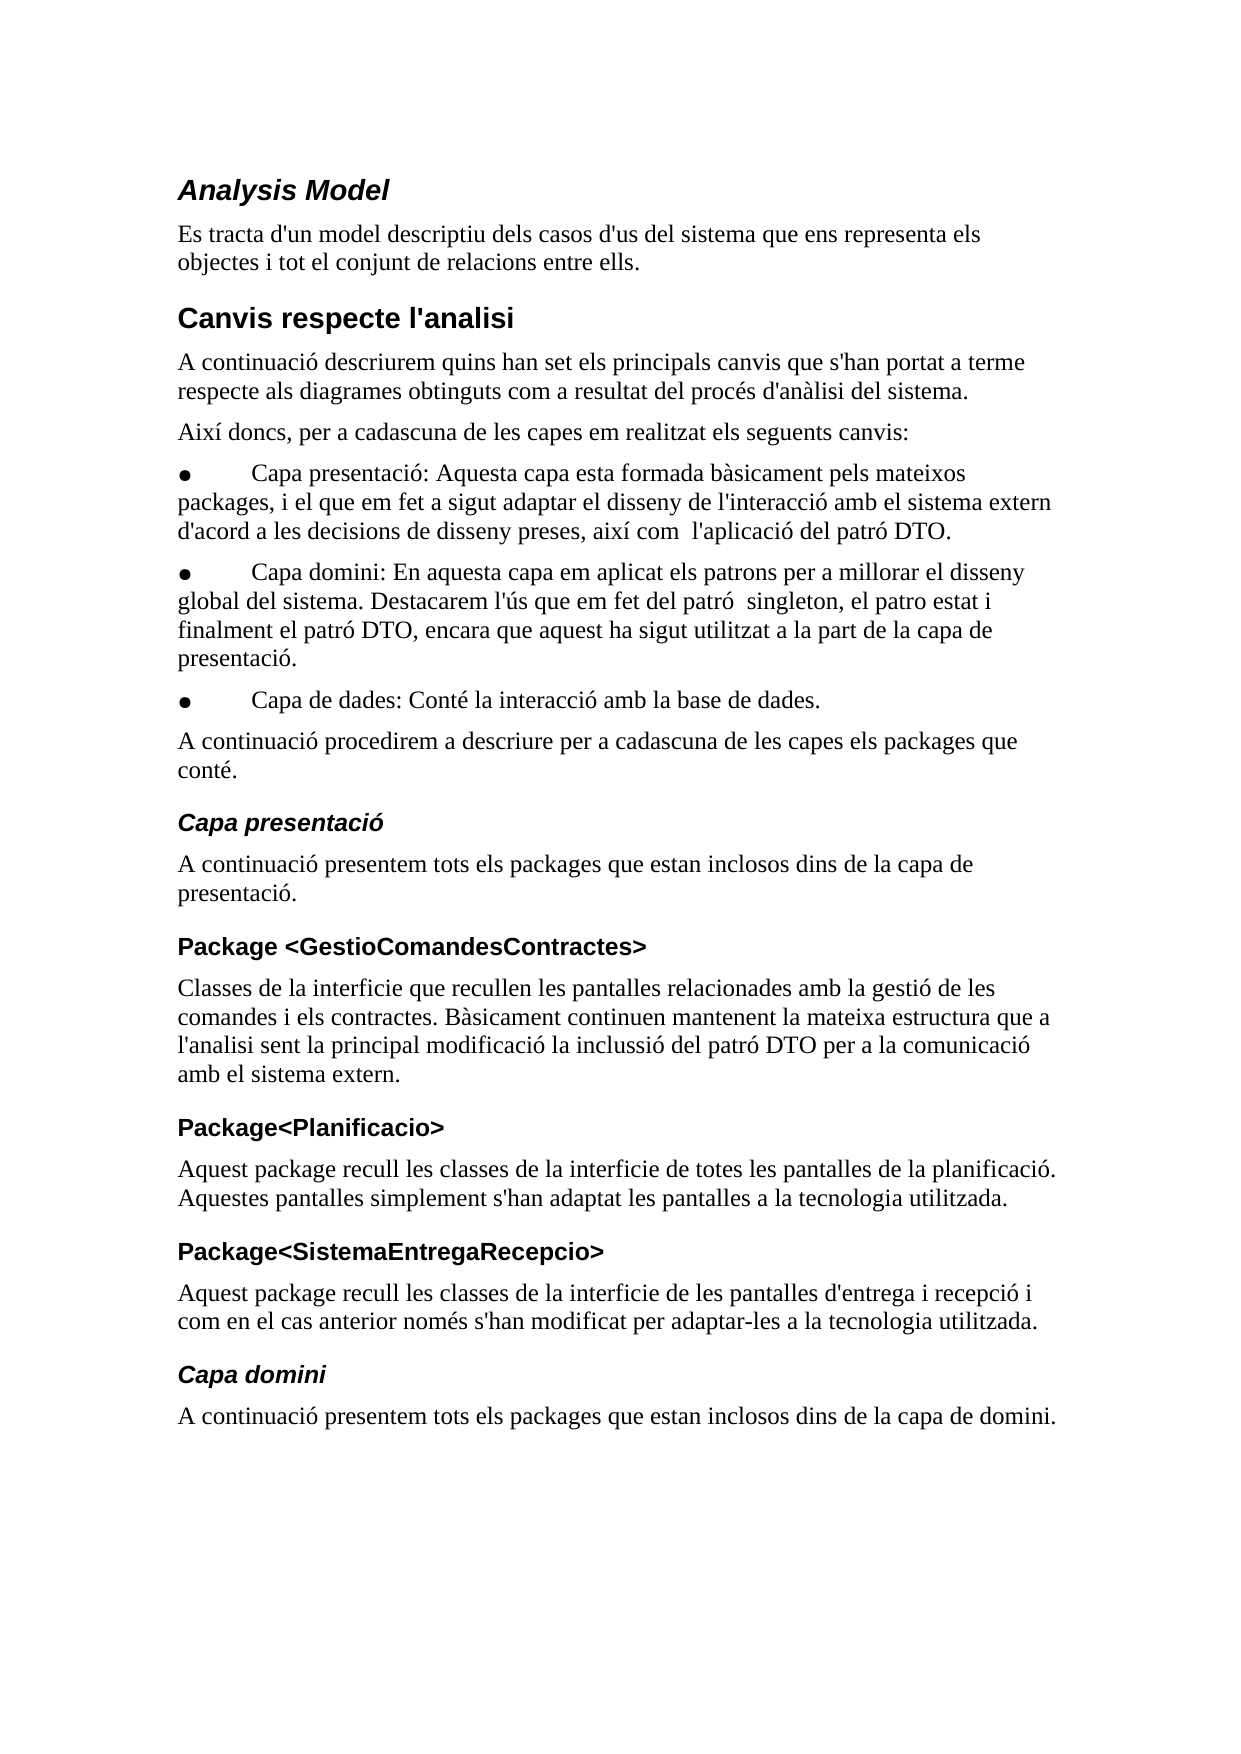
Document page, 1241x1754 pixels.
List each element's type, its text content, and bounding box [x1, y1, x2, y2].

subtitle Package<Planificacio> [177, 1113, 1063, 1142]
subtitle Package <GestioComandesContractes> [177, 932, 1063, 961]
text Es tracta d'un model descriptiu dels casos d'us del sistema que ens representa els objectes i tot el conjunt de relacions entre ells. [177, 219, 1063, 276]
list Capa de dades: Conté la interacció amb la base de dades. [177, 685, 1063, 713]
text Aquest package recull les classes de la interficie de les pantalles d'entrega i recepció i com en el cas anterior només s'han modificat per adaptar-les a la tecnologia utilitzada. [177, 1278, 1063, 1335]
list Capa presentació: Aquesta capa esta formada bàsicament pels mateixos packages, i el que em fet a sigut adaptar el disseny de l'interacció amb el sistema extern d'acord a les decisions de disseny preses, així com l'aplicació del patró DTO. [177, 458, 1063, 545]
subtitle Capa presentació [177, 808, 1063, 837]
subtitle Canvis respecte l'analisi [177, 301, 1063, 335]
subtitle Analysis Model [177, 173, 1063, 206]
text A continuació presentem tots els packages que estan inclosos dins de la capa de domini. [177, 1401, 1063, 1430]
subtitle Package<SistemaEntregaRecepcio> [177, 1237, 1063, 1265]
text Així doncs, per a cadascuna de les capes em realitzat els seguents canvis: [177, 417, 1063, 446]
text A continuació presentem tots els packages que estan inclosos dins de la capa de presentació. [177, 849, 1063, 907]
text Classes de la interficie que recullen les pantalles relacionades amb la gestió de les comandes i els contractes. Bàsicament continuen mantenent la mateixa estructura que a l'analisi sent la principal modificació la inclussió del patró DTO per a la comunicació amb el sistema extern. [177, 973, 1063, 1088]
text A continuació procedirem a descriure per a cadascuna de les capes els packages que conté. [177, 726, 1063, 783]
list Capa domini: En aquesta capa em aplicat els patrons per a millorar el disseny global del sistema. Destacarem l'ús que em fet del patró singleton, el patro estat i finalment el patró DTO, encara que aquest ha sigut utilitzat a la part de la capa de presentació. [177, 557, 1063, 672]
subtitle Capa domini [177, 1360, 1063, 1389]
text Aquest package recull les classes de la interficie de totes les pantalles de la planificació. Aquestes pantalles simplement s'han adaptat les pantalles a la tecnologia utilitzada. [177, 1154, 1063, 1212]
text A continuació descriurem quins han set els principals canvis que s'han portat a terme respecte als diagrames obtinguts com a resultat del procés d'anàlisi del sistema. [177, 347, 1063, 405]
